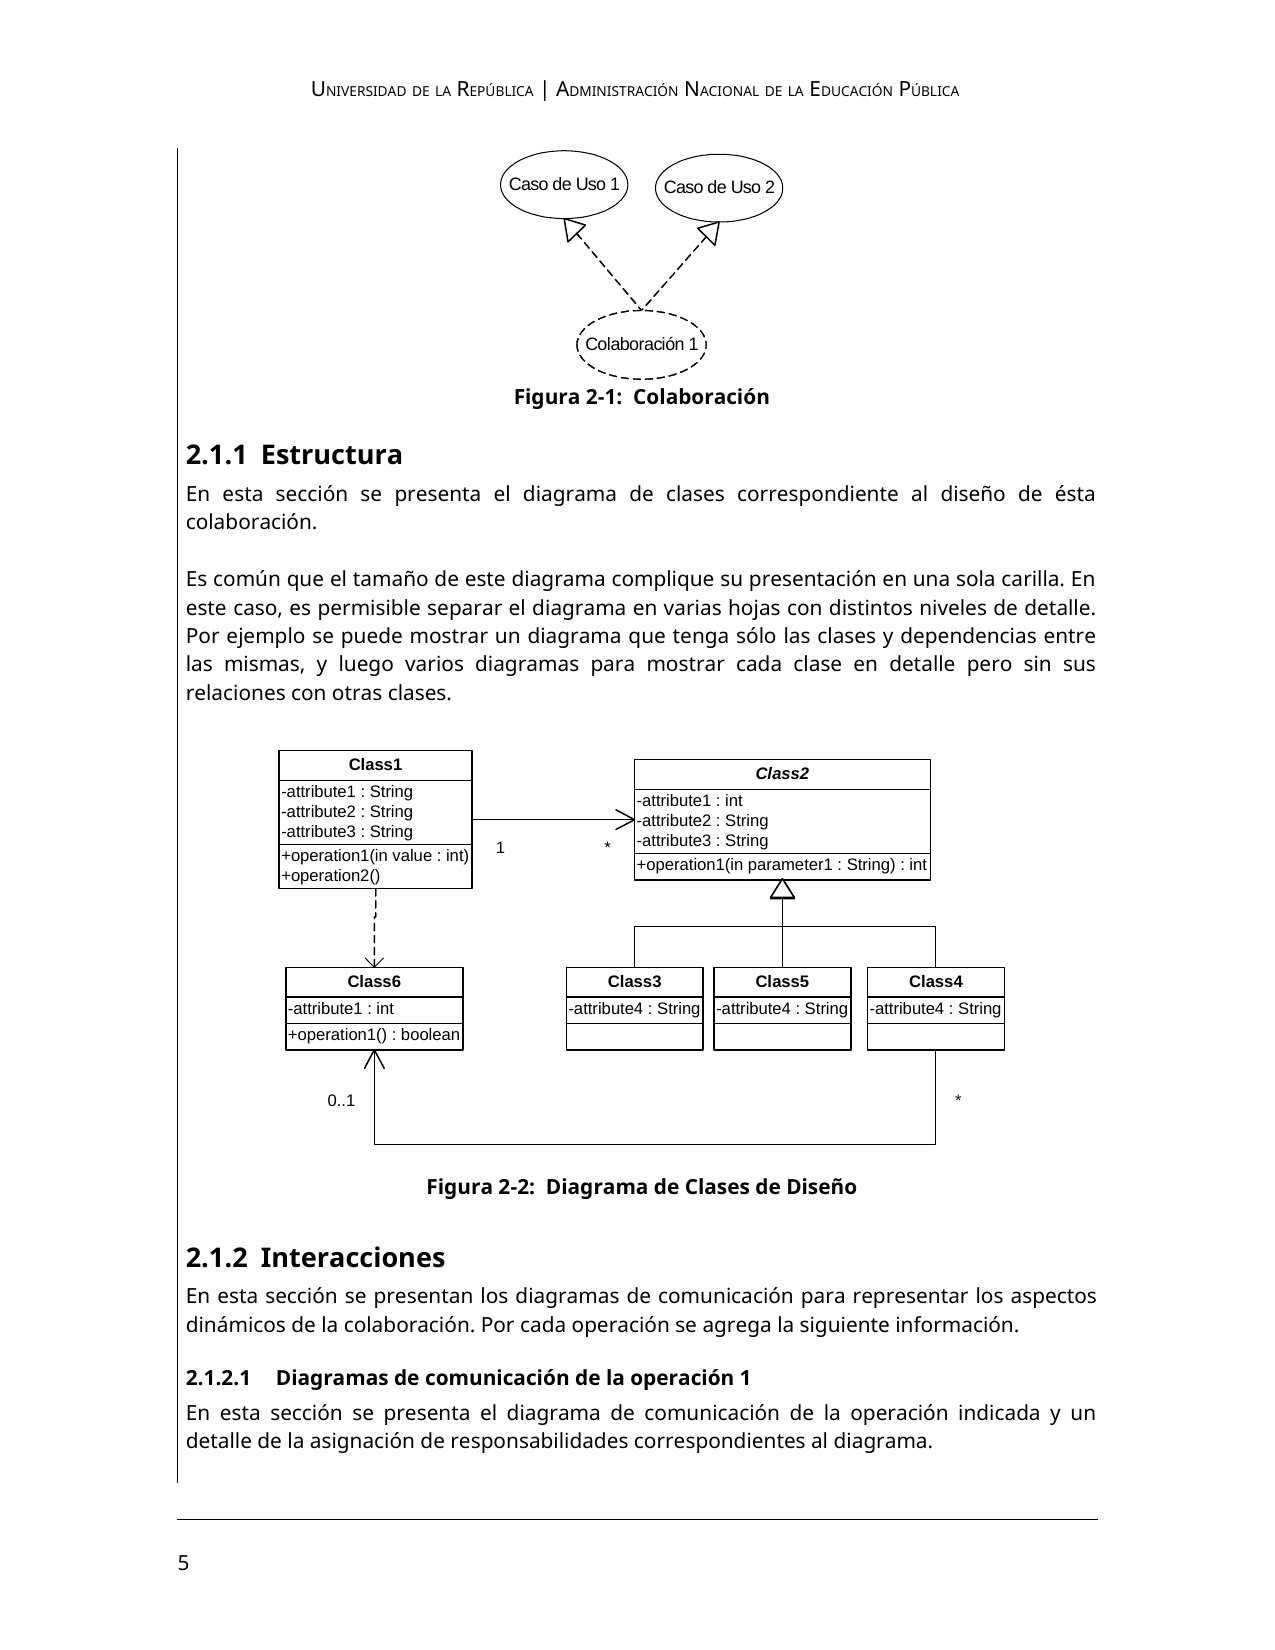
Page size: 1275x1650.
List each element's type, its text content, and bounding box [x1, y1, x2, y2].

text Es común que el tamaño de este diagrama complique su presentación en una sola carilla. En este caso, es permisible separar el diagrama en varias hojas con distintos niveles de detalle. Por ejemplo se puede mostrar un diagrama que tenga sólo las clases y dependencias entre las mismas, y luego varios diagramas para mostrar cada clase en detalle pero sin sus relaciones con otras clases. [178, 564, 1098, 706]
text En esta sección se presentan los diagramas de comunicación para representar los aspectos dinámicos de la colaboración. Por cada operación se agrega la siguiente información. [178, 1281, 1098, 1338]
subtitle Diagramas de comunicación de la operación 1 [178, 1363, 1098, 1392]
text Figura 2‑2: Diagrama de Clases de Diseño [178, 1172, 1098, 1201]
subtitle Interacciones [178, 1238, 1098, 1275]
text En esta sección se presenta el diagrama de comunicación de la operación indicada y un detalle de la asignación de responsabilidades correspondientes al diagrama. [178, 1398, 1098, 1455]
subtitle Estructura [178, 436, 1098, 473]
text Figura 2‑1: Colaboración [178, 382, 1098, 411]
text En esta sección se presenta el diagrama de clases correspondiente al diseño de ésta colaboración. [178, 479, 1098, 536]
